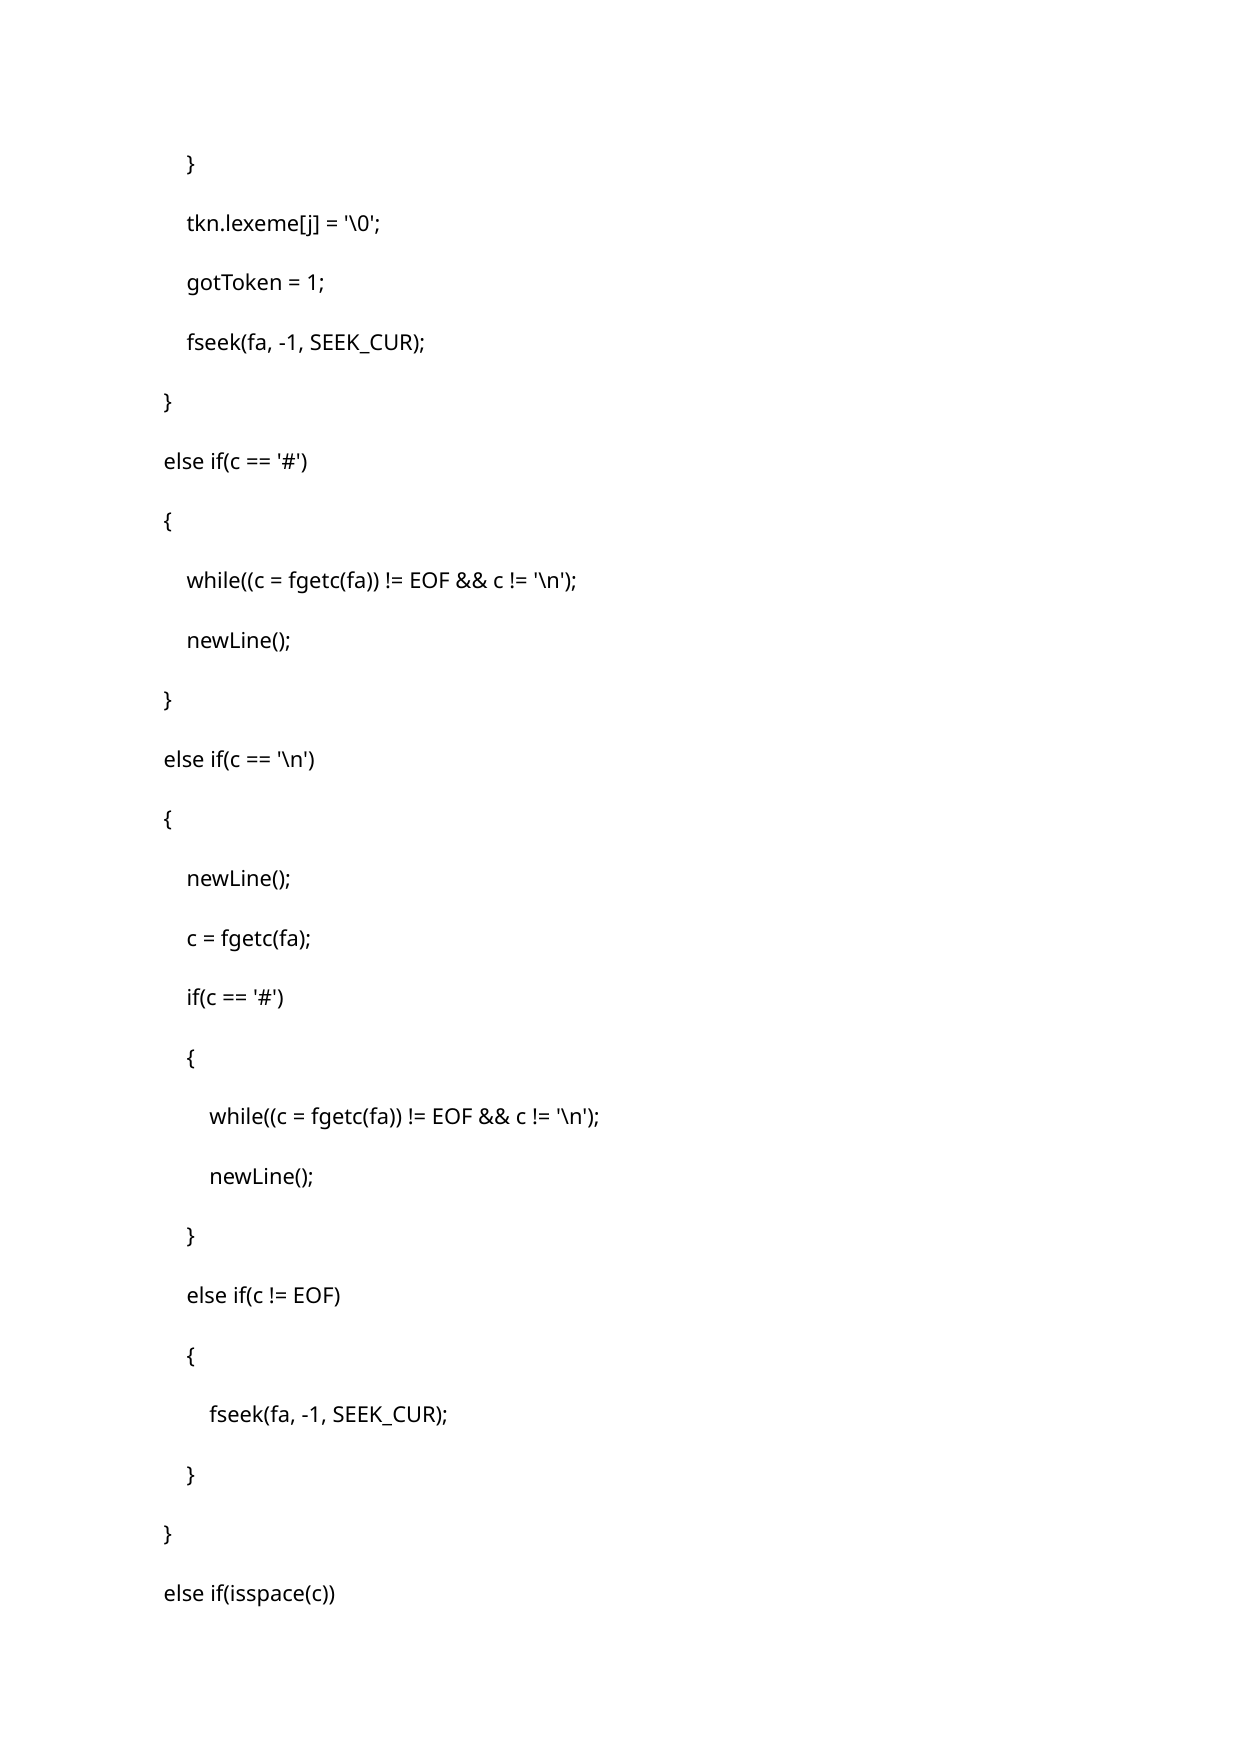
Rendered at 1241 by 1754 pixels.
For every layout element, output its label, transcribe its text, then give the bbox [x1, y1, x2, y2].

text else if(isspace(c)) [118, 1578, 1122, 1608]
text tkn.lexeme[j] = '\0'; [118, 207, 1122, 237]
text } [118, 386, 1122, 416]
text else if(c == '\n') [118, 744, 1122, 773]
text } [118, 1220, 1122, 1250]
text { [118, 505, 1122, 535]
text while((c = fgetc(fa)) != EOF && c != '\n'); [118, 1101, 1122, 1131]
text newLine(); [118, 624, 1122, 654]
text c = fgetc(fa); [118, 922, 1122, 952]
text } [118, 684, 1122, 714]
text } [118, 1459, 1122, 1488]
text newLine(); [118, 863, 1122, 893]
text { [118, 1339, 1122, 1369]
text else if(c != EOF) [118, 1280, 1122, 1310]
text { [118, 803, 1122, 833]
text while((c = fgetc(fa)) != EOF && c != '\n'); [118, 565, 1122, 595]
text } [118, 148, 1122, 178]
text newLine(); [118, 1161, 1122, 1191]
text { [118, 1042, 1122, 1071]
text fseek(fa, -1, SEEK_CUR); [118, 1399, 1122, 1429]
text fseek(fa, -1, SEEK_CUR); [118, 327, 1122, 356]
text if(c == '#') [118, 982, 1122, 1012]
text gotToken = 1; [118, 267, 1122, 297]
text else if(c == '#') [118, 446, 1122, 476]
text } [118, 1518, 1122, 1548]
